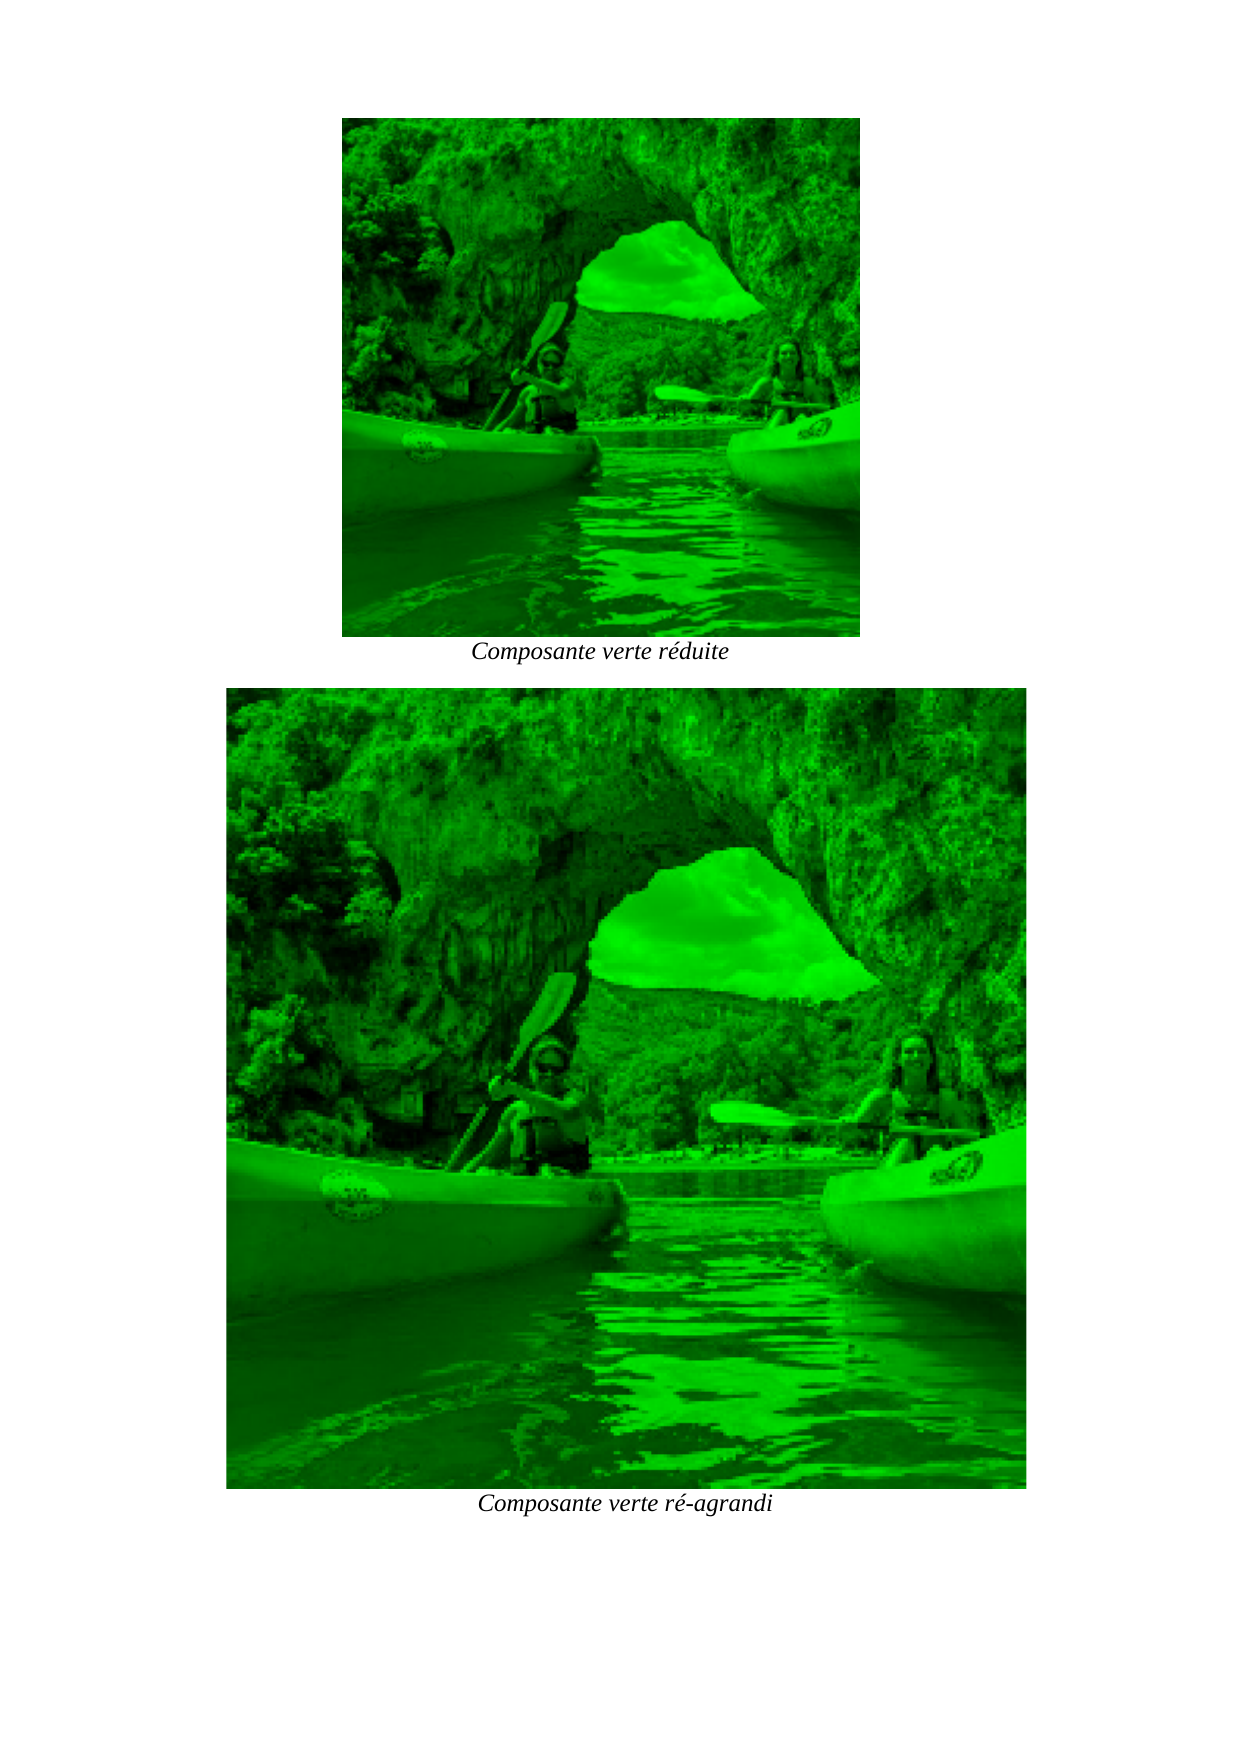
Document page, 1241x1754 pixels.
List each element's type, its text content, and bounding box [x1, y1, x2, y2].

text Composante verte ré-agrandi [226, 1489, 1026, 1517]
text Composante verte réduite [342, 637, 860, 665]
picture [226, 688, 1027, 1489]
picture [342, 118, 860, 637]
